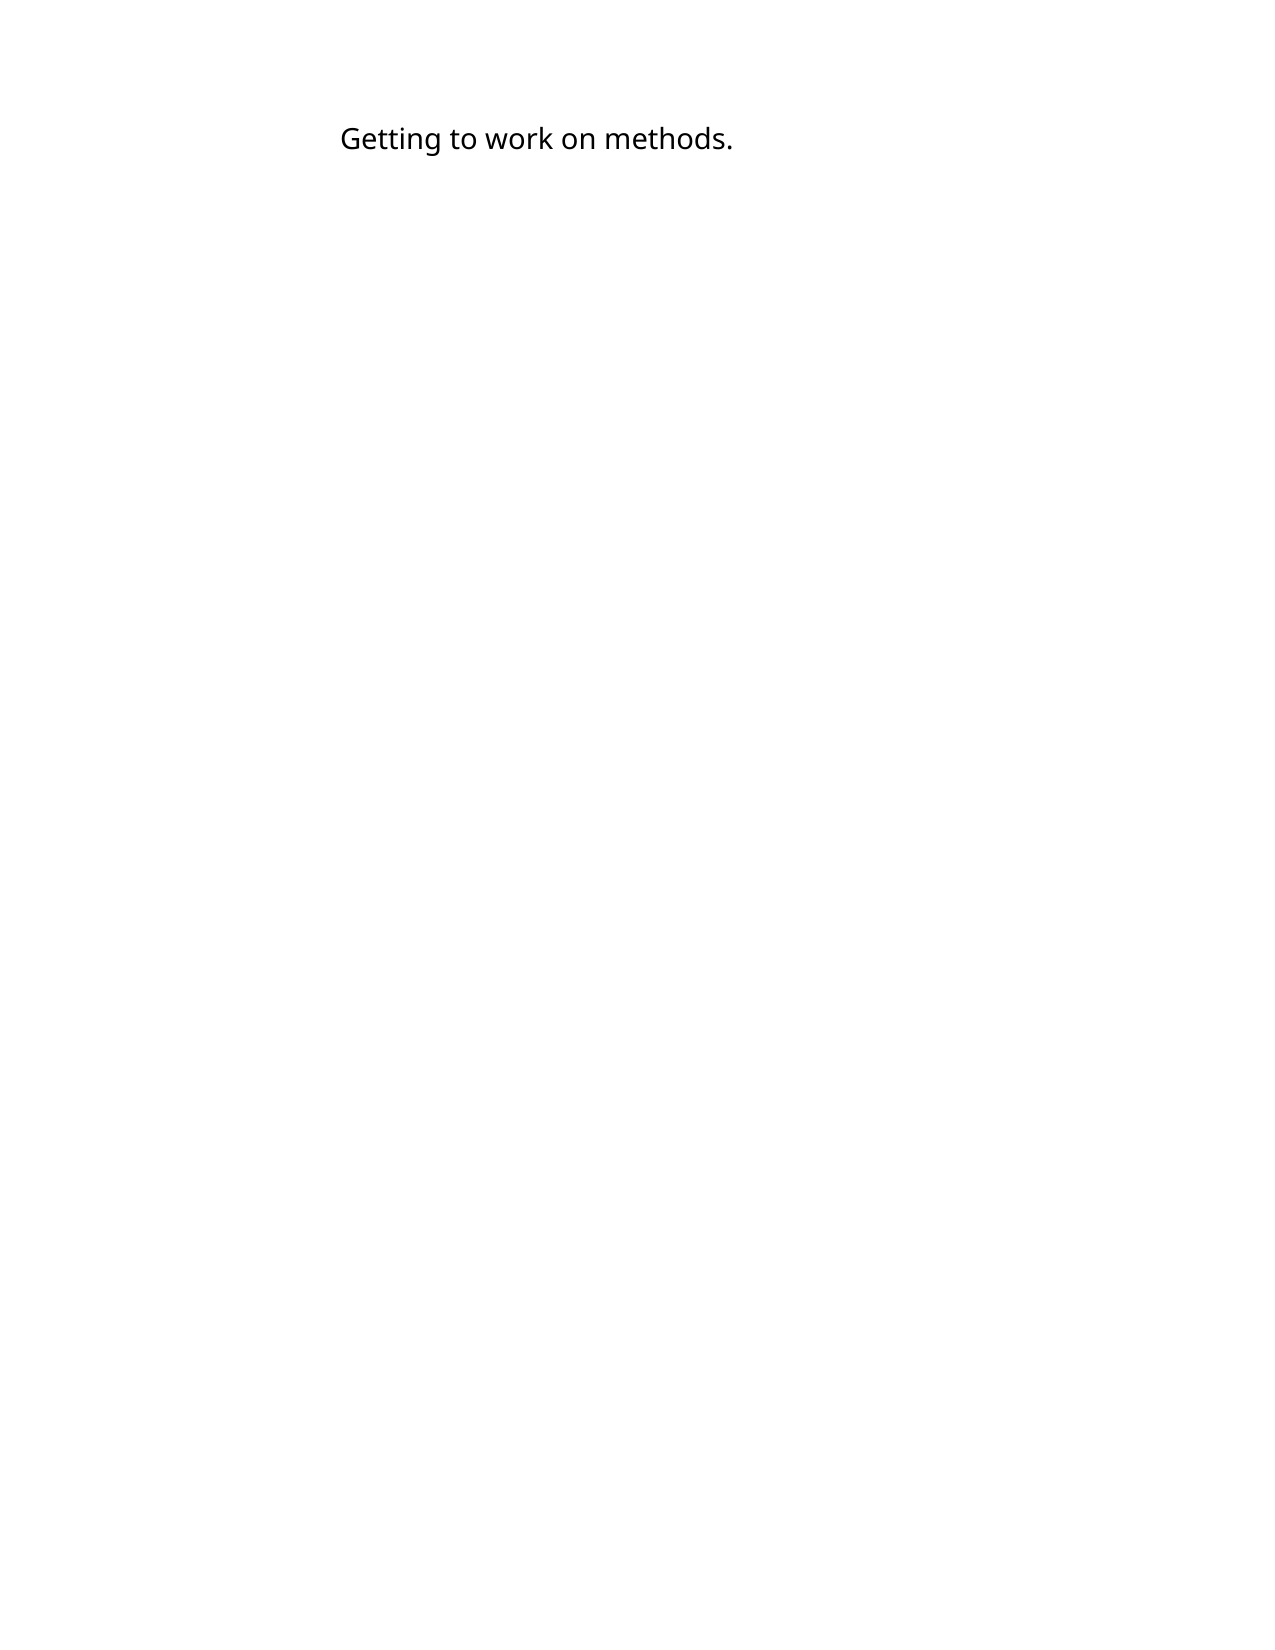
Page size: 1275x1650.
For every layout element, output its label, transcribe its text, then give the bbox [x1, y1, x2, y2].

text Getting to work on methods. [118, 118, 1157, 158]
